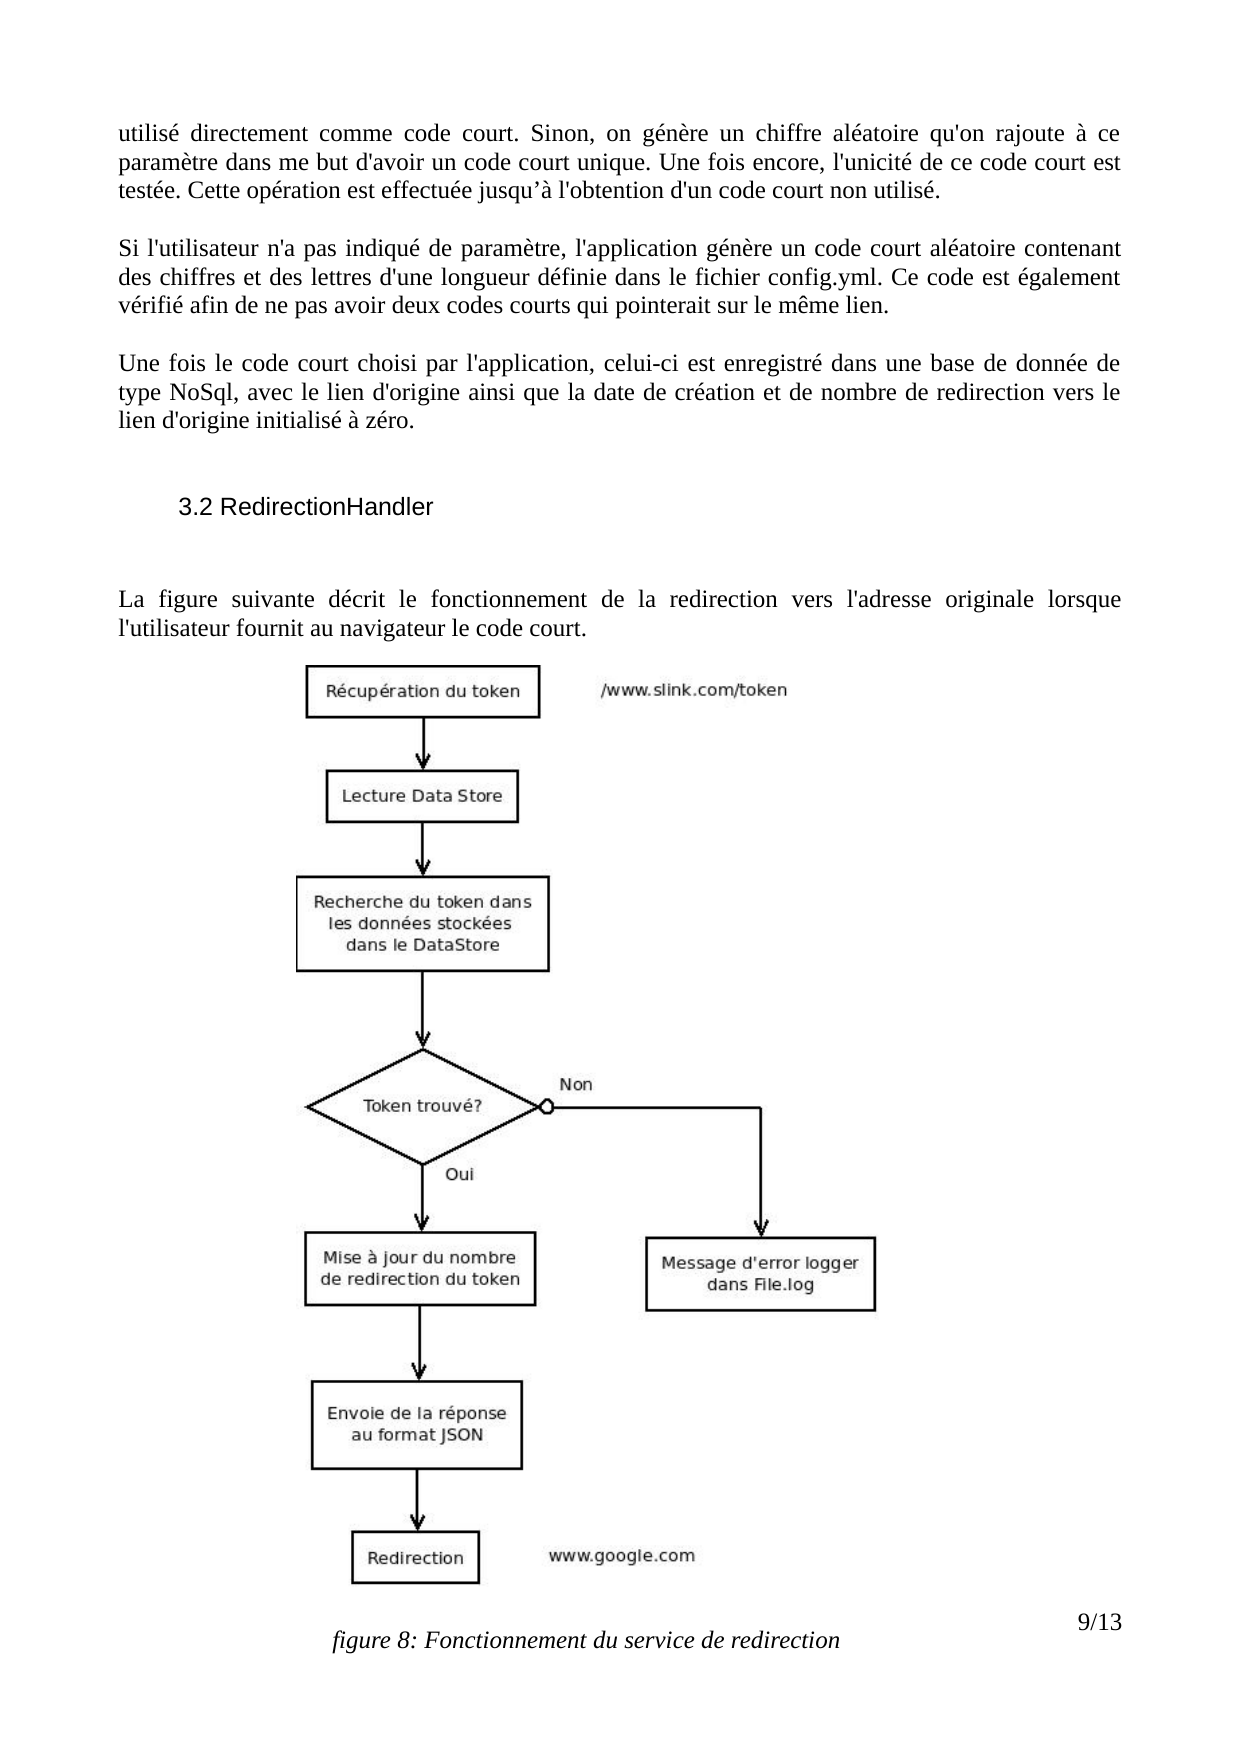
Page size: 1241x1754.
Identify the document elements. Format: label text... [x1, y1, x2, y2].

text Si l'utilisateur n'a pas indiqué de paramètre, l'application génère un code court aléatoire contenant des chiffres et des lettres d'une longueur définie dans le fichier config.yml. Ce code est également vérifié afin de ne pas avoir deux codes courts qui pointerait sur le même lien. [118, 233, 1122, 319]
text La figure suivante décrit le fonctionnement de la redirection vers l'adresse originale lorsque l'utilisateur fournit au navigateur le code court. [118, 584, 1122, 642]
text Une fois le code court choisi par l'application, celui-ci est enregistré dans une base de donnée de type NoSql, avec le lien d'origine ainsi que la date de création et de nombre de redirection vers le lien d'origine initialisé à zéro. [118, 348, 1122, 434]
picture [296, 665, 879, 1587]
text utilisé directement comme code court. Sinon, on génère un chiffre aléatoire qu'on rajoute à ce paramètre dans me but d'avoir un code court unique. Une fois encore, l'unicité de ce code court est testée. Cette opération est effectuée jusqu’à l'obtention d'un code court non utilisé. [118, 118, 1122, 204]
subtitle 3.2 RedirectionHandler [118, 484, 1122, 523]
text figure 8: Fonctionnement du service de redirection [296, 1626, 879, 1654]
